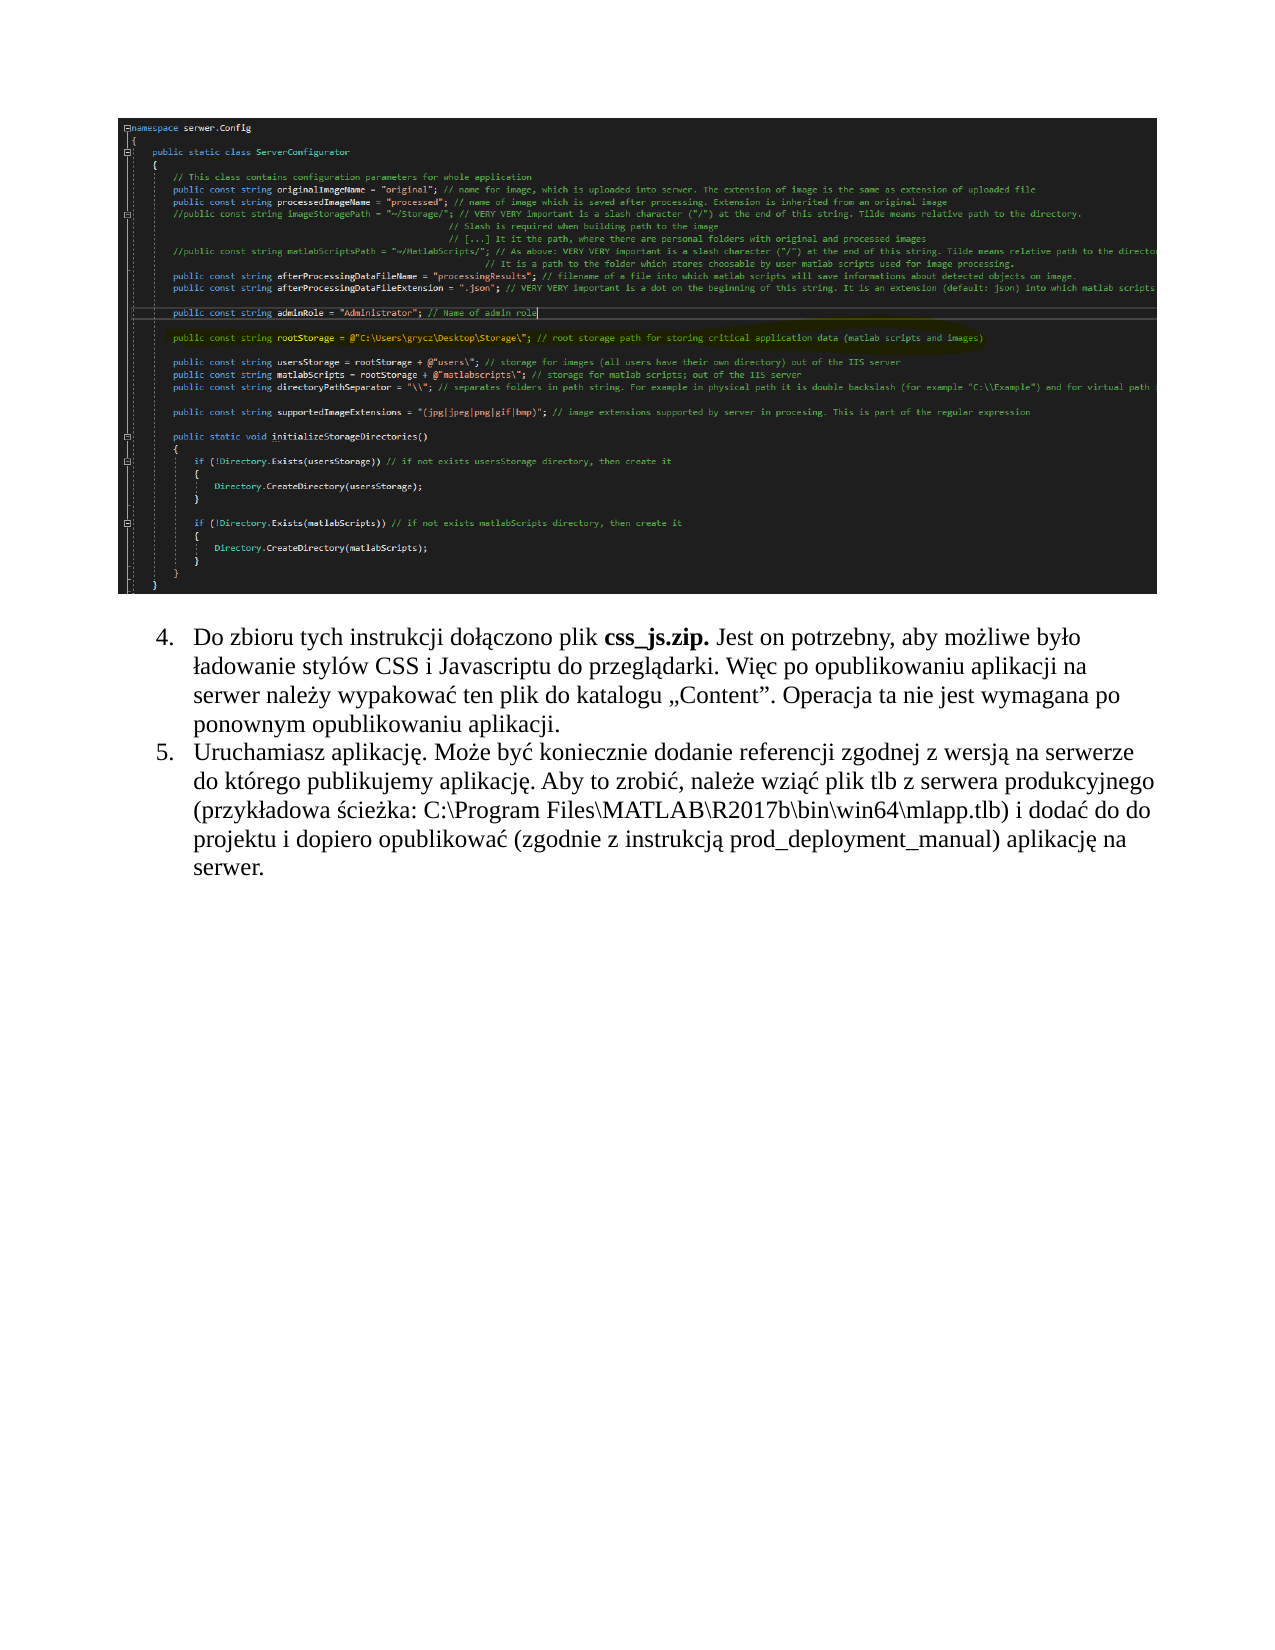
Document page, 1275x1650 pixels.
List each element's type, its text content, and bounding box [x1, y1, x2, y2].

picture [118, 118, 1157, 594]
list Uruchamiasz aplikację. Może być koniecznie dodanie referencji zgodnej z wersją na serwerze do którego publikujemy aplikację. Aby to zrobić, należe wziąć plik tlb z serwera produkcyjnego (przykładowa ścieżka: C:\Program Files\MATLAB\R2017b\bin\win64\mlapp.tlb) i dodać do do projektu i dopiero opublikować (zgodnie z instrukcją prod_deployment_manual) aplikację na serwer. [156, 737, 1157, 881]
list Do zbioru tych instrukcji dołączono plik css_js.zip. Jest on potrzebny, aby możliwe było ładowanie stylów CSS i Javascriptu do przeglądarki. Więc po opublikowaniu aplikacji na serwer należy wypakować ten plik do katalogu „Content”. Operacja ta nie jest wymagana po ponownym opublikowaniu aplikacji. [156, 622, 1157, 737]
